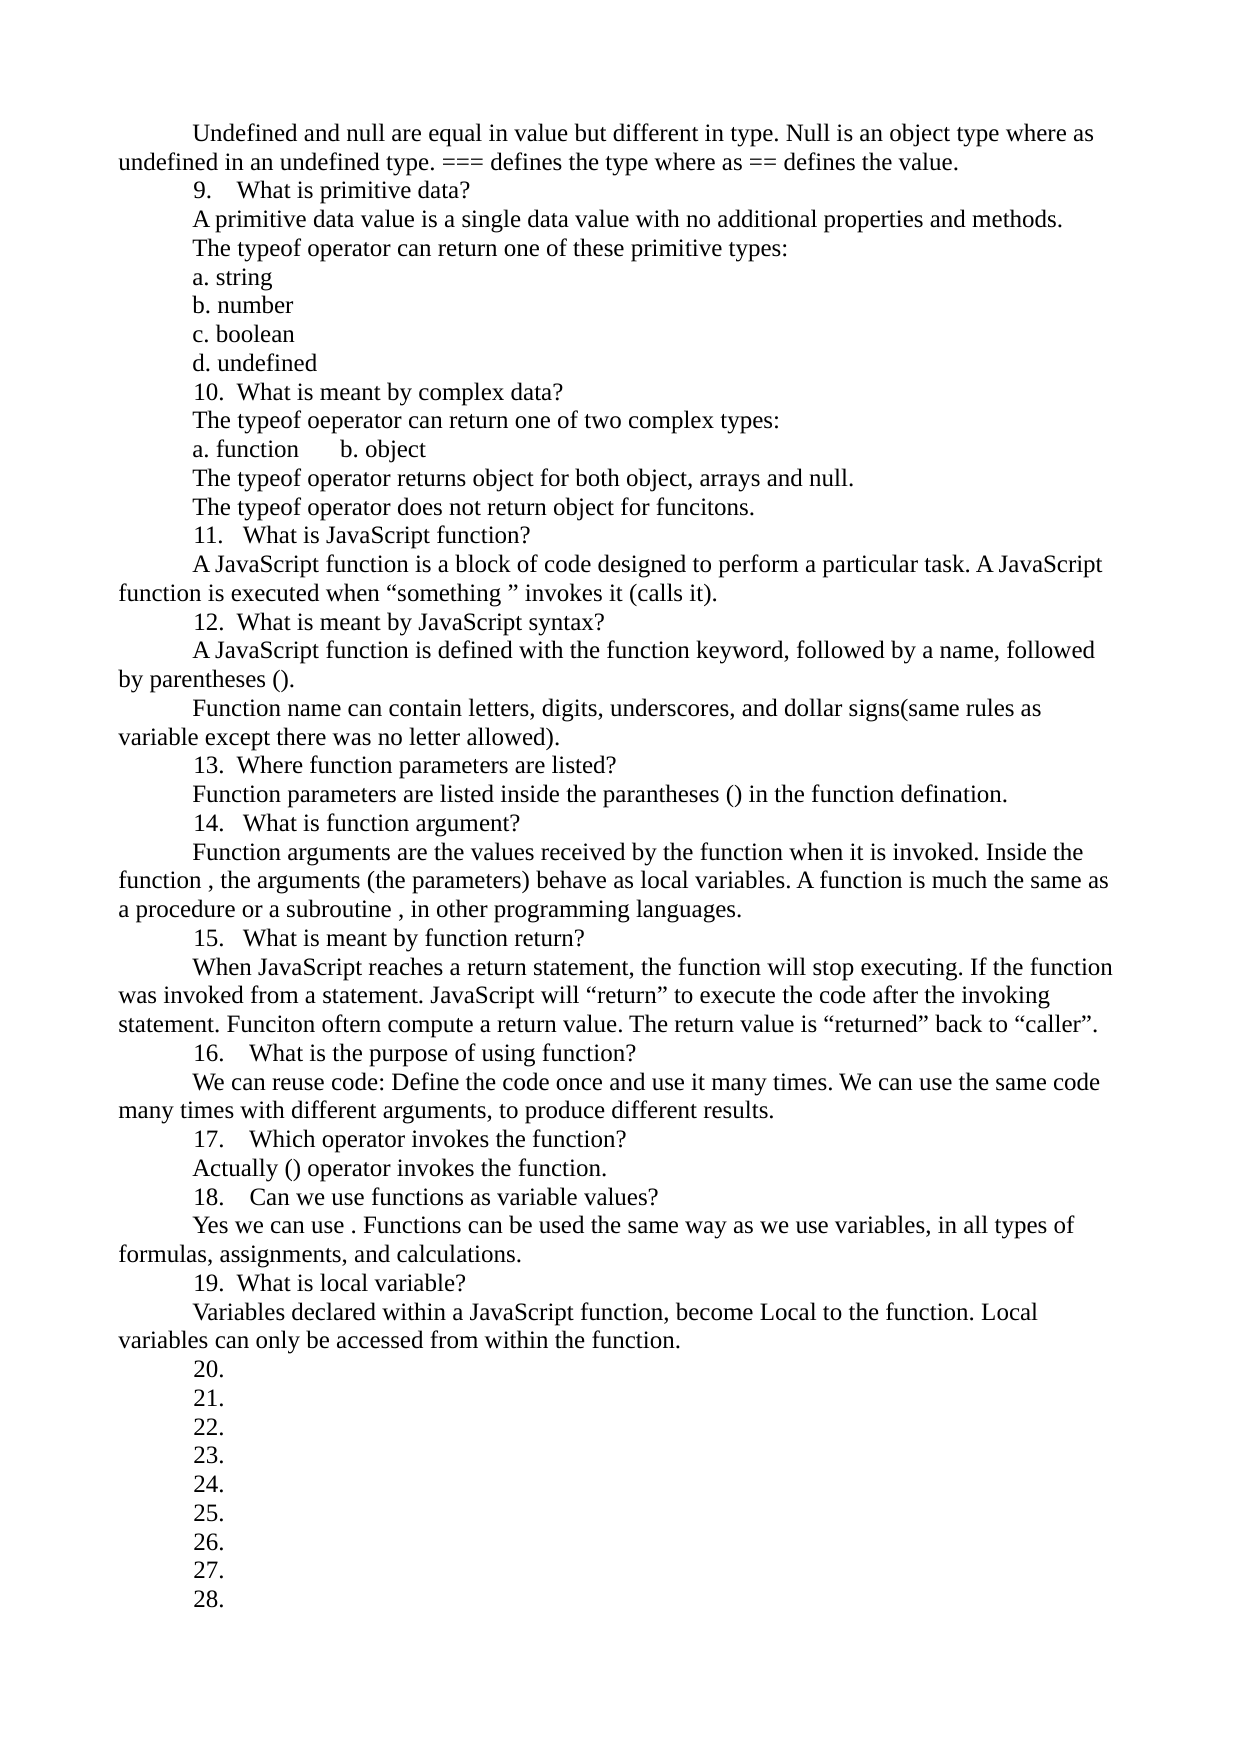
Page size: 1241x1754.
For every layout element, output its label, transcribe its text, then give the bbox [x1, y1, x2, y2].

text A JavaScript function is a block of code designed to perform a particular task. A JavaScript function is executed when “something ” invokes it (calls it). [118, 549, 1122, 607]
list Where function parameters are listed? [193, 751, 1122, 779]
text The typeof operator returns object for both object, arrays and null. [118, 463, 1122, 492]
text d. undefined [118, 348, 1122, 377]
list What is local variable? [193, 1268, 1122, 1297]
list Can we use functions as variable values? [193, 1182, 1122, 1211]
text When JavaScript reaches a return statement, the function will stop executing. If the function was invoked from a statement. JavaScript will “return” to execute the code after the invoking statement. Funciton oftern compute a return value. The return value is “returned” back to “caller”. [118, 952, 1122, 1038]
list What is meant by complex data? [193, 377, 1122, 406]
list What is function argument? [193, 808, 1122, 837]
list What is meant by JavaScript syntax? [193, 607, 1122, 636]
text The typeof operator does not return object for funcitons. [118, 492, 1122, 521]
list Which operator invokes the function? [193, 1124, 1122, 1153]
text The typeof operator can return one of these primitive types: [118, 233, 1122, 262]
text Function parameters are listed inside the parantheses () in the function defination. [118, 779, 1122, 808]
text a. function b. object [118, 434, 1122, 463]
list What is JavaScript function? [193, 521, 1122, 549]
text The typeof oeperator can return one of two complex types: [118, 406, 1122, 434]
text Variables declared within a JavaScript function, become Local to the function. Local variables can only be accessed from within the function. [118, 1297, 1122, 1354]
text Function name can contain letters, digits, underscores, and dollar signs(same rules as variable except there was no letter allowed). [118, 693, 1122, 751]
text Undefined and null are equal in value but different in type. Null is an object type where as undefined in an undefined type. === defines the type where as == defines the value. [118, 118, 1122, 176]
text Function arguments are the values received by the function when it is invoked. Inside the function , the arguments (the parameters) behave as local variables. A function is much the same as a procedure or a subroutine , in other programming languages. [118, 837, 1122, 923]
text a. string [118, 262, 1122, 291]
text Actually () operator invokes the function. [118, 1153, 1122, 1182]
text A primitive data value is a single data value with no additional properties and methods. [118, 204, 1122, 233]
list What is meant by function return? [193, 923, 1122, 952]
text A JavaScript function is defined with the function keyword, followed by a name, followed by parentheses (). [118, 636, 1122, 693]
text Yes we can use . Functions can be used the same way as we use variables, in all types of formulas, assignments, and calculations. [118, 1211, 1122, 1268]
text b. number [118, 291, 1122, 319]
list What is the purpose of using function? [193, 1038, 1122, 1067]
text c. boolean [118, 319, 1122, 348]
list What is primitive data? [193, 176, 1122, 204]
text We can reuse code: Define the code once and use it many times. We can use the same code many times with different arguments, to produce different results. [118, 1067, 1122, 1124]
